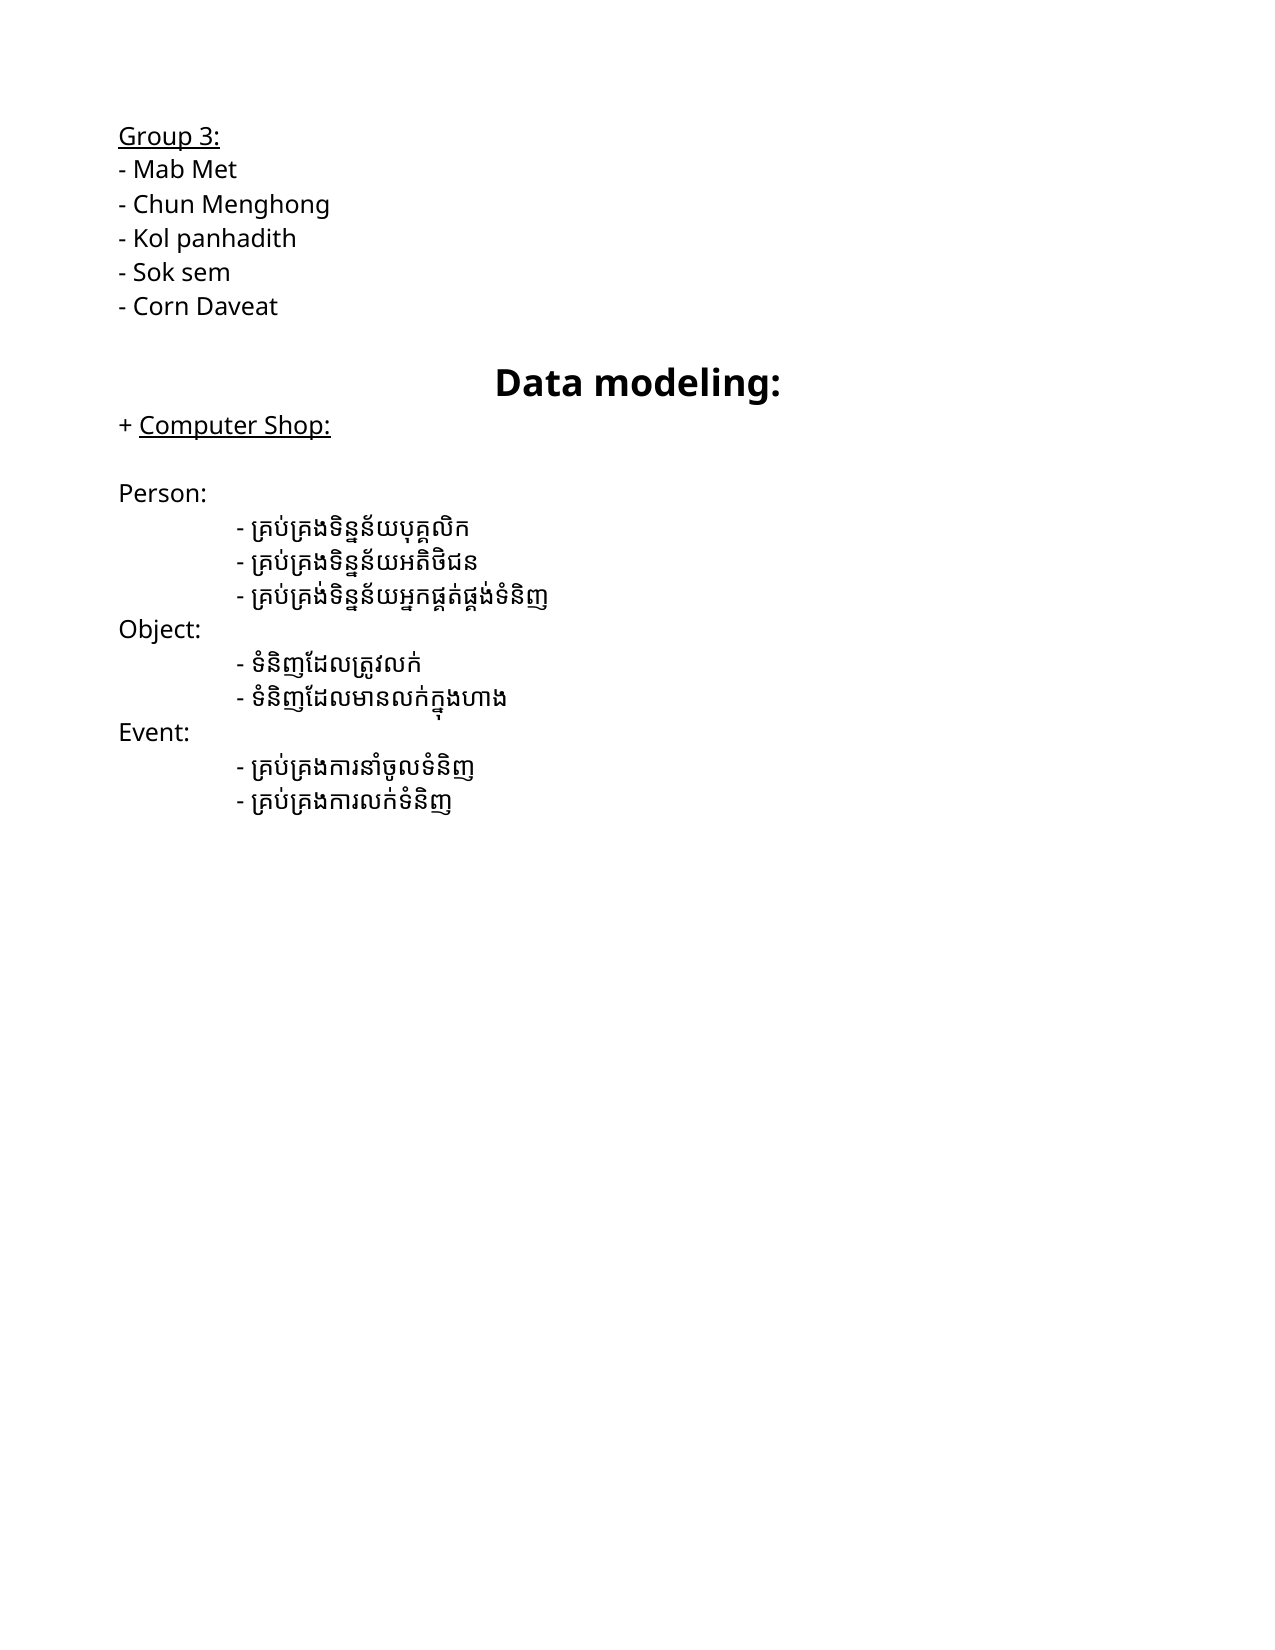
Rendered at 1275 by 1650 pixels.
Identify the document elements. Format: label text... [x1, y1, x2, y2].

text + Computer Shop: [118, 408, 1157, 442]
text Person: - គ្រប់គ្រងទិន្នន័យបុគ្គលិក - គ្រប់គ្រងទិន្នន័យអតិថិជន [118, 476, 1157, 578]
text Group 3: - Mab Met - Chun Menghong - Kol panhadith - Sok sem - Corn Daveat [118, 118, 1157, 357]
text - គ្រប់គ្រង់ទិន្នន័យអ្នកផ្គត់ផ្គង់ទំនិញ Object: - ទំនិញដែលត្រូវលក់ [118, 578, 1157, 680]
text - ទំនិញដែលមានលក់ក្នុងហាង Event: - គ្រប់គ្រងការនាំចូលទំនិញ - គ្រប់គ្រងការលក់ទំនិញ [118, 680, 1157, 816]
text Data modeling: [118, 357, 1157, 408]
